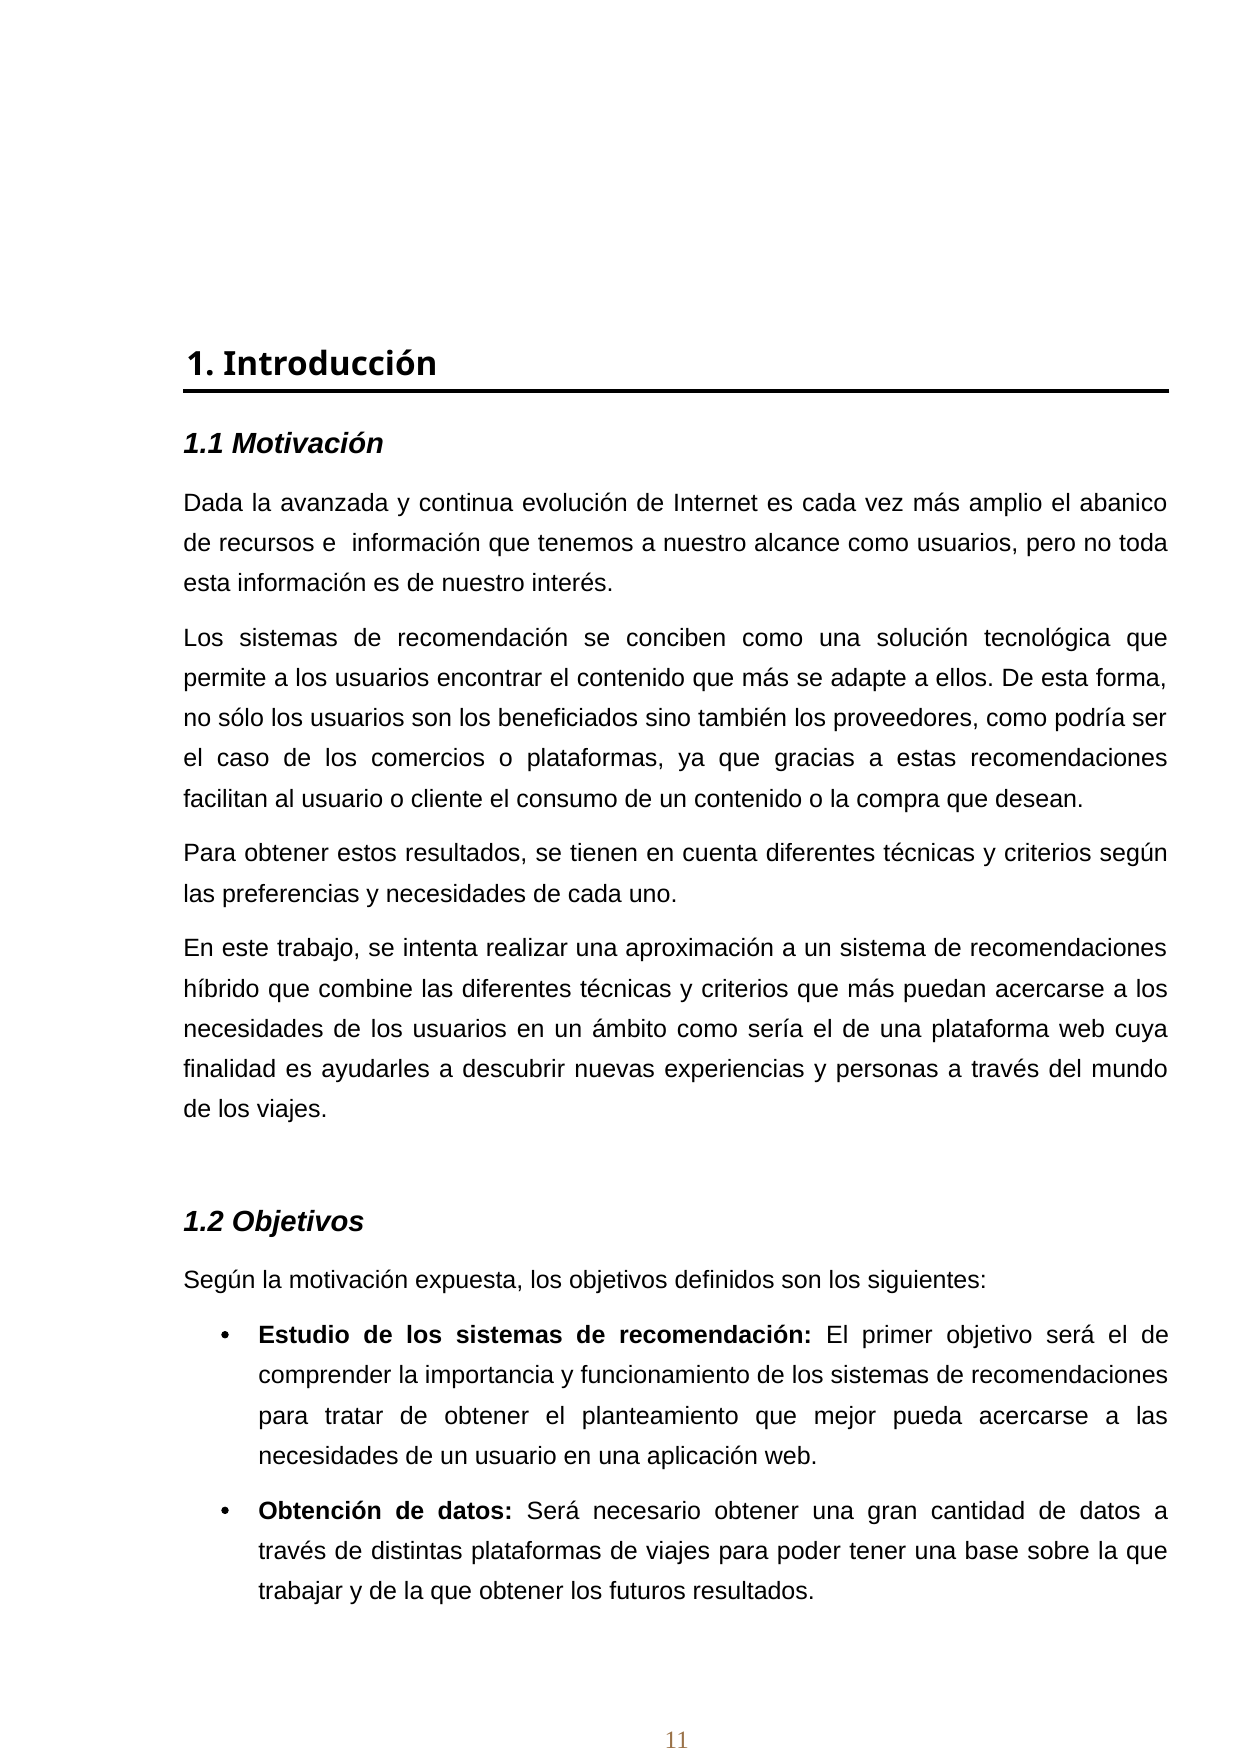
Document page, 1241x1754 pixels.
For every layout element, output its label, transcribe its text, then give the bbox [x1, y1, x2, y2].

text Dada la avanzada y continua evolución de Internet es cada vez más amplio el abanico de recursos e información que tenemos a nuestro alcance como usuarios, pero no toda esta información es de nuestro interés. [183, 488, 1169, 597]
text 1.1 Motivación [183, 426, 1169, 460]
list Estudio de los sistemas de recomendación: El primer objetivo será el de comprender la importancia y funcionamiento de los sistemas de recomendaciones para tratar de obtener el planteamiento que mejor pueda acercarse a las necesidades de un usuario en una aplicación web. [221, 1320, 1169, 1469]
text Los sistemas de recomendación se conciben como una solución tecnológica que permite a los usuarios encontrar el contenido que más se adapte a ellos. De esta forma, no sólo los usuarios son los beneficiados sino también los proveedores, como podría ser el caso de los comercios o plataformas, ya que gracias a estas recomendaciones facilitan al usuario o cliente el consumo de un contenido o la compra que desean. [183, 623, 1169, 812]
text 1.2 Objetivos [183, 1204, 1169, 1237]
list Obtención de datos: Será necesario obtener una gran cantidad de datos a través de distintas plataformas de viajes para poder tener una base sobre la que trabajar y de la que obtener los futuros resultados. [221, 1496, 1169, 1605]
text En este trabajo, se intenta realizar una aproximación a un sistema de recomendaciones híbrido que combine las diferentes técnicas y criterios que más puedan acercarse a los necesidades de los usuarios en un ámbito como sería el de una plataforma web cuya finalidad es ayudarles a descubrir nuevas experiencias y personas a través del mundo de los viajes. [183, 933, 1169, 1123]
text Según la motivación expuesta, los objetivos definidos son los siguientes: [183, 1265, 1169, 1294]
text 1. Introducción [183, 337, 1169, 389]
text Para obtener estos resultados, se tienen en cuenta diferentes técnicas y criterios según las preferencias y necesidades de cada uno. [183, 838, 1169, 907]
